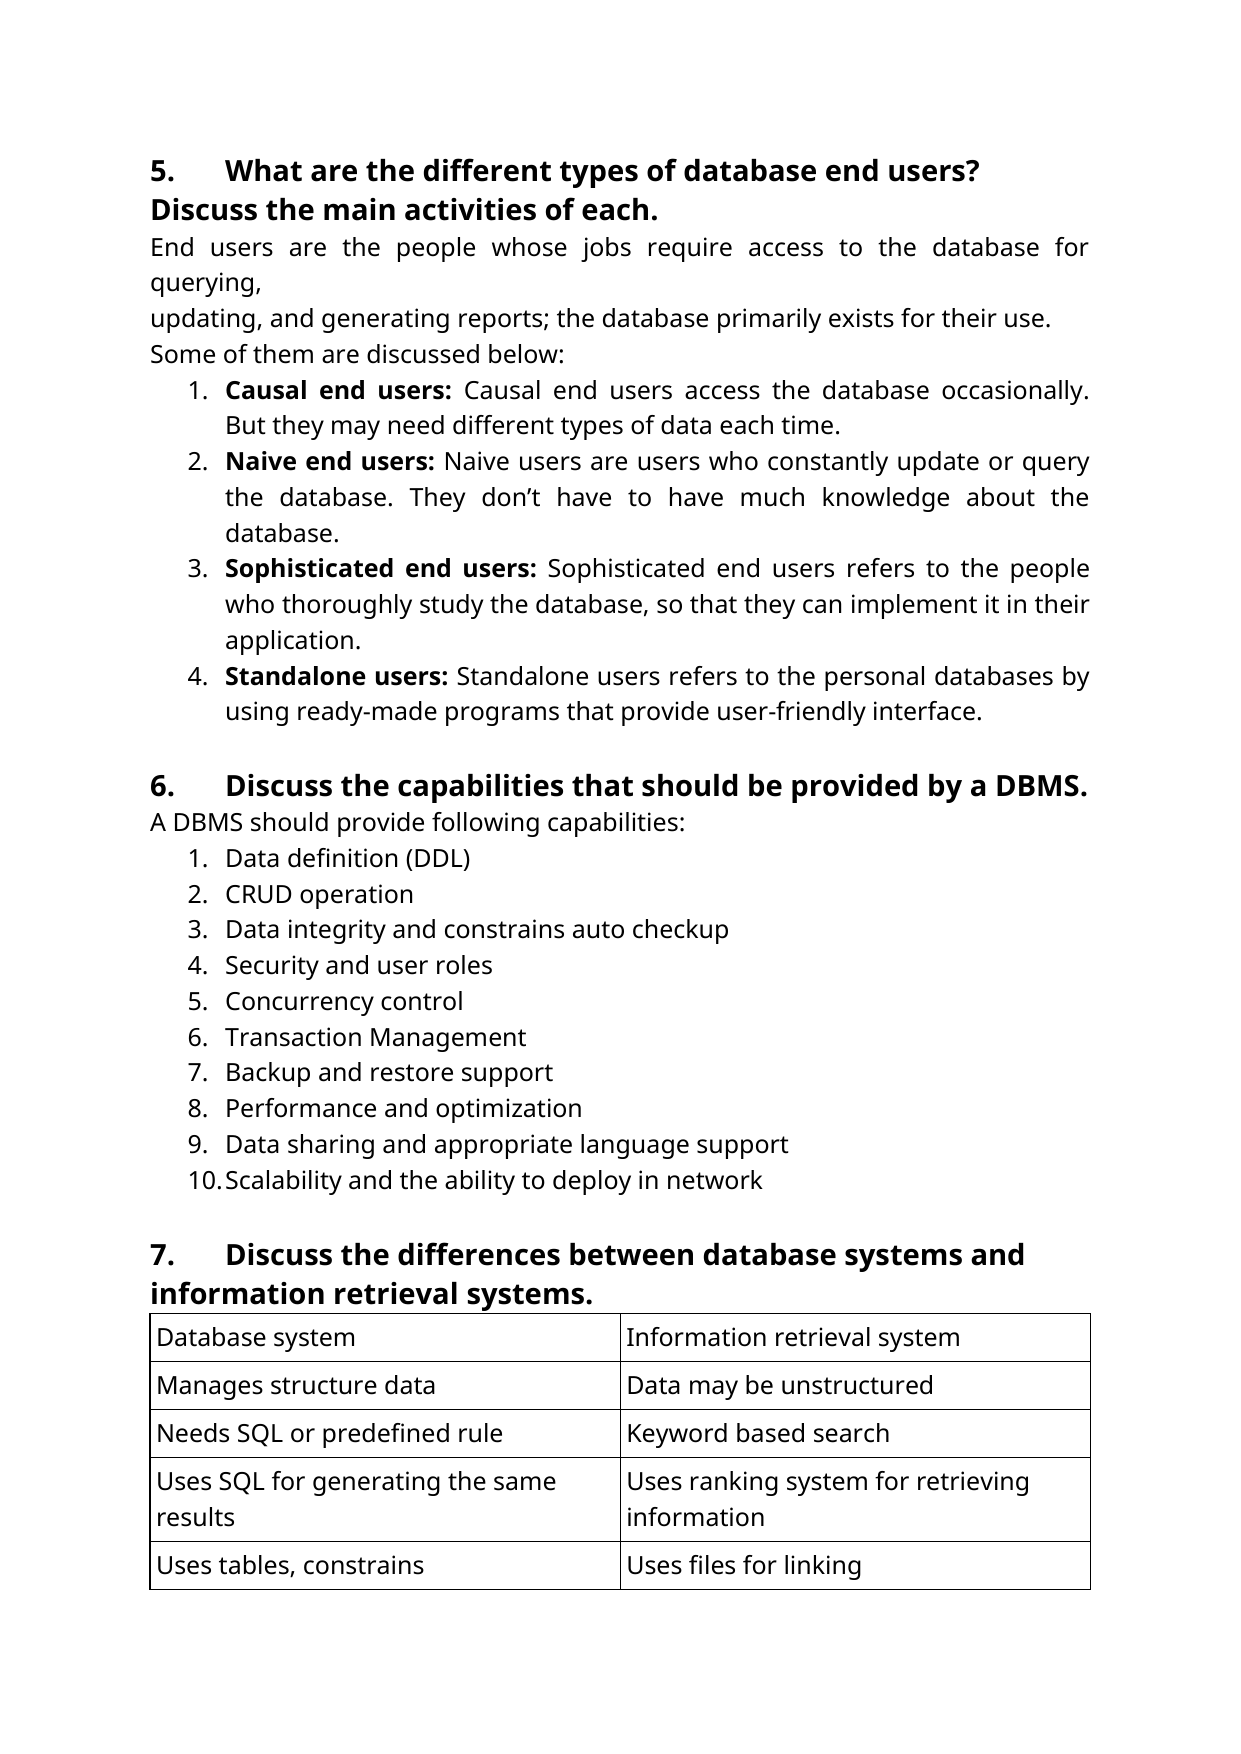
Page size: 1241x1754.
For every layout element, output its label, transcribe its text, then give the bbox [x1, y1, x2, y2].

table_cell Needs SQL or predefined rule [151, 1410, 620, 1457]
table_cell Uses files for linking [621, 1542, 1090, 1588]
list Sophisticated end users: Sophisticated end users refers to the people who thoroughly study the database, so that they can implement it in their application. [187, 551, 1091, 656]
list Concurrency control [187, 984, 1091, 1018]
subtitle What are the different types of database end users? Discuss the main activities of each. [150, 150, 1091, 229]
list Performance and optimization [187, 1091, 1091, 1125]
table_header Information retrieval system [621, 1314, 1090, 1361]
list Transaction Management [187, 1019, 1091, 1053]
list Causal end users: Causal end users access the database occasionally. But they may need different types of data each time. [187, 372, 1091, 442]
table_cell Uses SQL for generating the same results [151, 1458, 620, 1541]
list Naive end users: Naive users are users who constantly update or query the database. They don’t have to have much knowledge about the database. [187, 444, 1091, 549]
table_cell Keyword based search [621, 1410, 1090, 1457]
table_header Database system [151, 1314, 620, 1361]
list Data integrity and constrains auto checkup [187, 912, 1091, 946]
list Security and user roles [187, 948, 1091, 982]
list CRUD operation [187, 876, 1091, 911]
table_cell Uses tables, constrains [151, 1542, 620, 1588]
subtitle Discuss the capabilities that should be provided by a DBMS. [150, 765, 1091, 805]
table_cell Uses ranking system for retrieving information [621, 1458, 1090, 1541]
text A DBMS should provide following capabilities: [150, 805, 1091, 839]
text updating, and generating reports; the database primarily exists for their use. Some of them are discussed below: [150, 301, 1091, 371]
table_cell Manages structure data [151, 1362, 620, 1409]
list Data sharing and appropriate language support [187, 1127, 1091, 1161]
list Standalone users: Standalone users refers to the personal databases by using ready-made programs that provide user-friendly interface. [187, 658, 1091, 728]
list Data definition (DDL) [187, 841, 1091, 875]
list Backup and restore support [187, 1055, 1091, 1089]
text End users are the people whose jobs require access to the database for querying, [150, 229, 1091, 299]
subtitle Discuss the differences between database systems and information retrieval systems. [150, 1234, 1091, 1313]
table_cell Data may be unstructured [621, 1362, 1090, 1409]
list Scalability and the ability to deploy in network [187, 1162, 1091, 1196]
